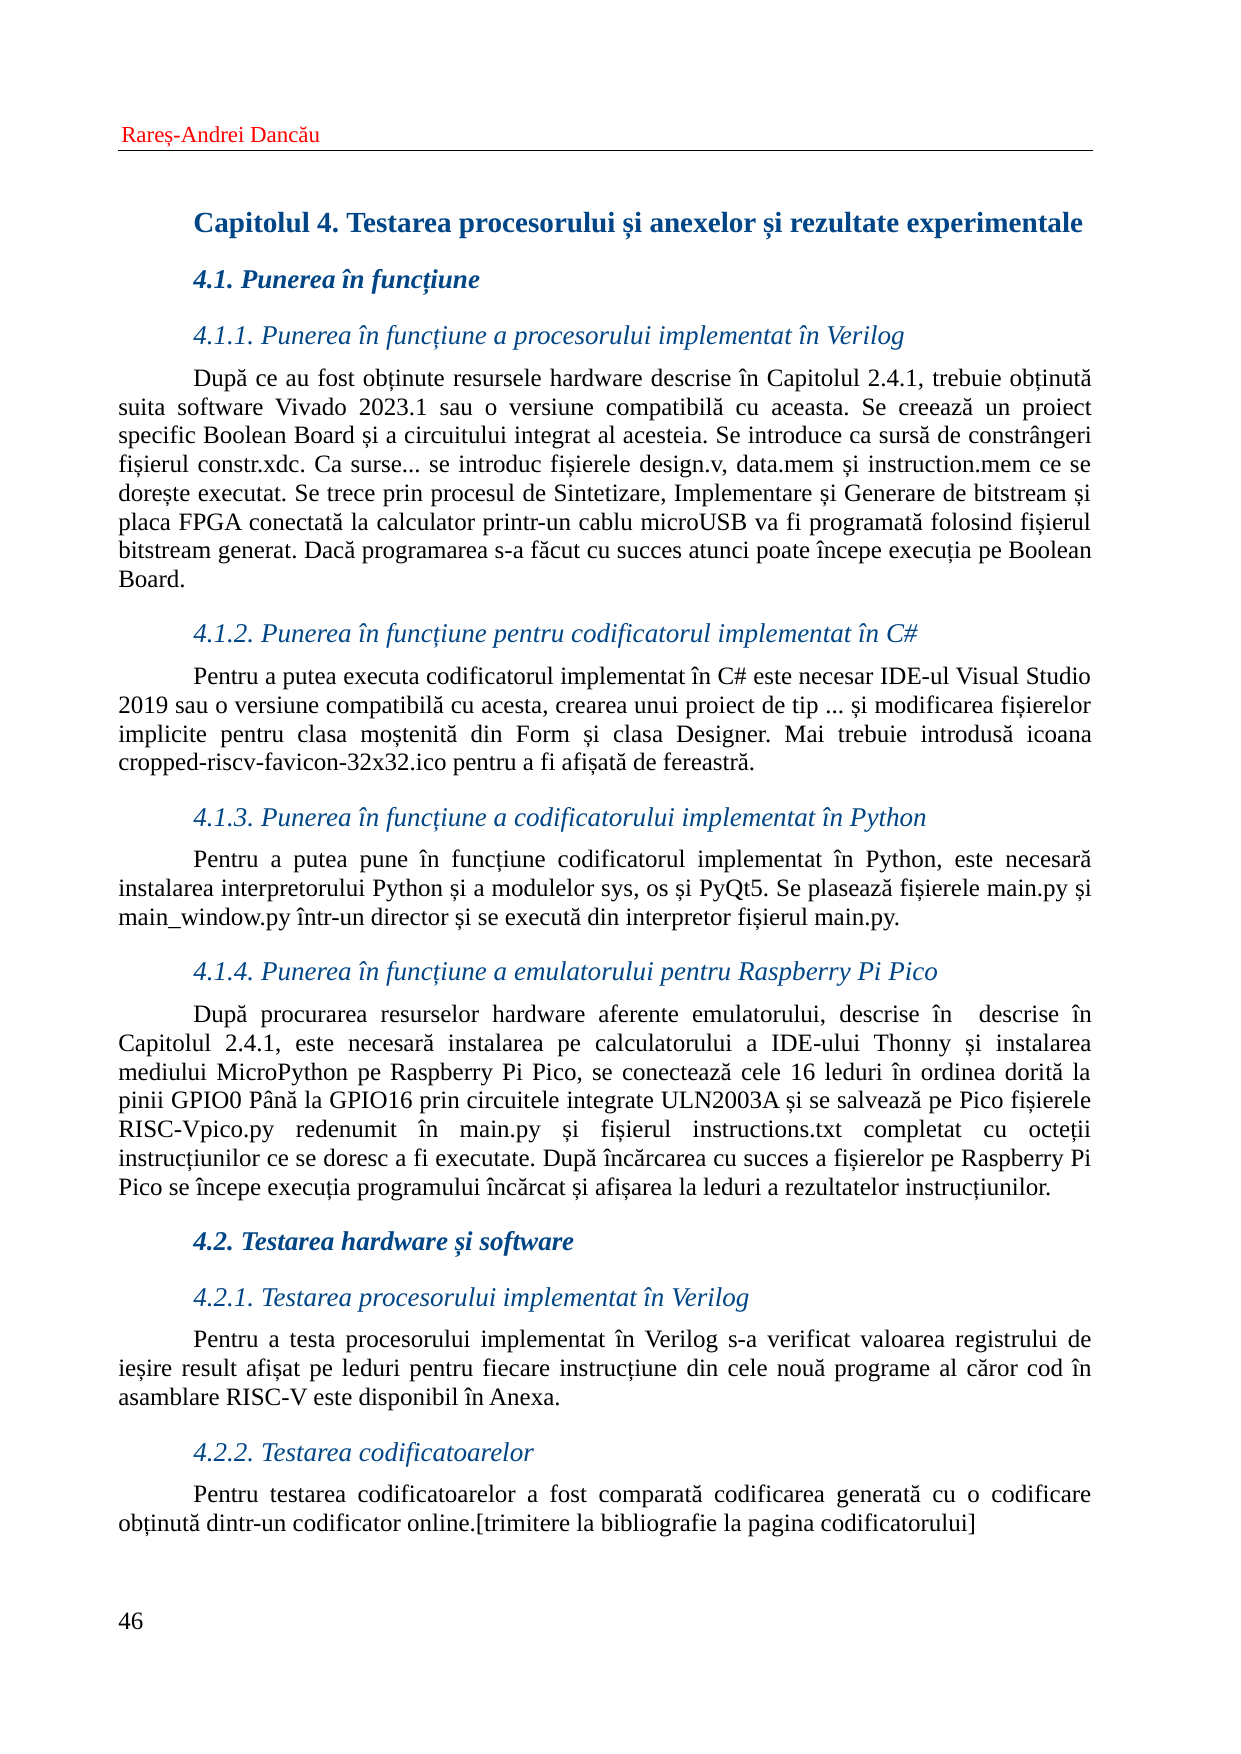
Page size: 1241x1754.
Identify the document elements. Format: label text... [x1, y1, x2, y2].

text După ce au fost obținute resursele hardware descrise în Capitolul 2.4.1, trebuie obținută suita software Vivado 2023.1 sau o versiune compatibilă cu aceasta. Se creează un proiect specific Boolean Board și a circuitului integrat al acesteia. Se introduce ca sursă de constrângeri fișierul constr.xdc. Ca surse... se introduc fișierele design.v, data.mem și instruction.mem ce se dorește executat. Se trece prin procesul de Sintetizare, Implementare și Generare de bitstream și placa FPGA conectată la calculator printr-un cablu microUSB va fi programată folosind fișierul bitstream generat. Dacă programarea s-a făcut cu succes atunci poate începe execuția pe Boolean Board. [118, 363, 1093, 593]
text Pentru a testa procesorului implementat în Verilog s-a verificat valoarea registrului de ieșire result afișat pe leduri pentru fiecare instrucțiune din cele nouă programe al căror cod în asamblare RISC-V este disponibil în Anexa. [118, 1324, 1093, 1411]
subtitle Punerea în funcțiune pentru codificatorul implementat în C# [193, 618, 1093, 649]
text Pentru testarea codificatoarelor a fost comparată codificarea generată cu o codificare obținută dintr-un codificator online.[trimitere la bibliografie la pagina codificatorului] [118, 1479, 1093, 1537]
subtitle Testarea procesorului implementat în Verilog [193, 1281, 1093, 1312]
subtitle Punerea în funcțiune a emulatorului pentru Raspberry Pi Pico [193, 956, 1093, 987]
text Pentru a putea executa codificatorul implementat în C# este necesar IDE-ul Visual Studio 2019 sau o versiune compatibilă cu acesta, crearea unui proiect de tip ... și modificarea fișierelor implicite pentru clasa moștenită din Form și clasa Designer. Mai trebuie introdusă icoana cropped-riscv-favicon-32x32.ico pentru a fi afișată de fereastră. [118, 661, 1093, 776]
subtitle Punerea în funcțiune a procesorului implementat în Verilog [193, 319, 1093, 350]
subtitle Punerea în funcțiune [193, 263, 1093, 294]
text Pentru a putea pune în funcțiune codificatorul implementat în Python, este necesară instalarea interpretorului Python și a modulelor sys, os și PyQt5. Se plasează fișierele main.py și main_window.py într-un director și se execută din interpretor fișierul main.py. [118, 844, 1093, 931]
subtitle Testarea codificatoarelor [193, 1436, 1093, 1467]
subtitle Testarea hardware și software [193, 1225, 1093, 1256]
subtitle Testarea procesorului și anexelor și rezultate experimentale [118, 205, 1093, 238]
text După procurarea resurselor hardware aferente emulatorului, descrise în descrise în Capitolul 2.4.1, este necesară instalarea pe calculatorului a IDE-ului Thonny și instalarea mediului MicroPython pe Raspberry Pi Pico, se conectează cele 16 leduri în ordinea dorită la pinii GPIO0 Până la GPIO16 prin circuitele integrate ULN2003A și se salvează pe Pico fișierele RISC-Vpico.py redenumit în main.py și fișierul instructions.txt completat cu octeții instrucțiunilor ce se doresc a fi executate. După încărcarea cu succes a fișierelor pe Raspberry Pi Pico se începe execuția programului încărcat și afișarea la leduri a rezultatelor instrucțiunilor. [118, 999, 1093, 1200]
subtitle Punerea în funcțiune a codificatorului implementat în Python [193, 801, 1093, 832]
